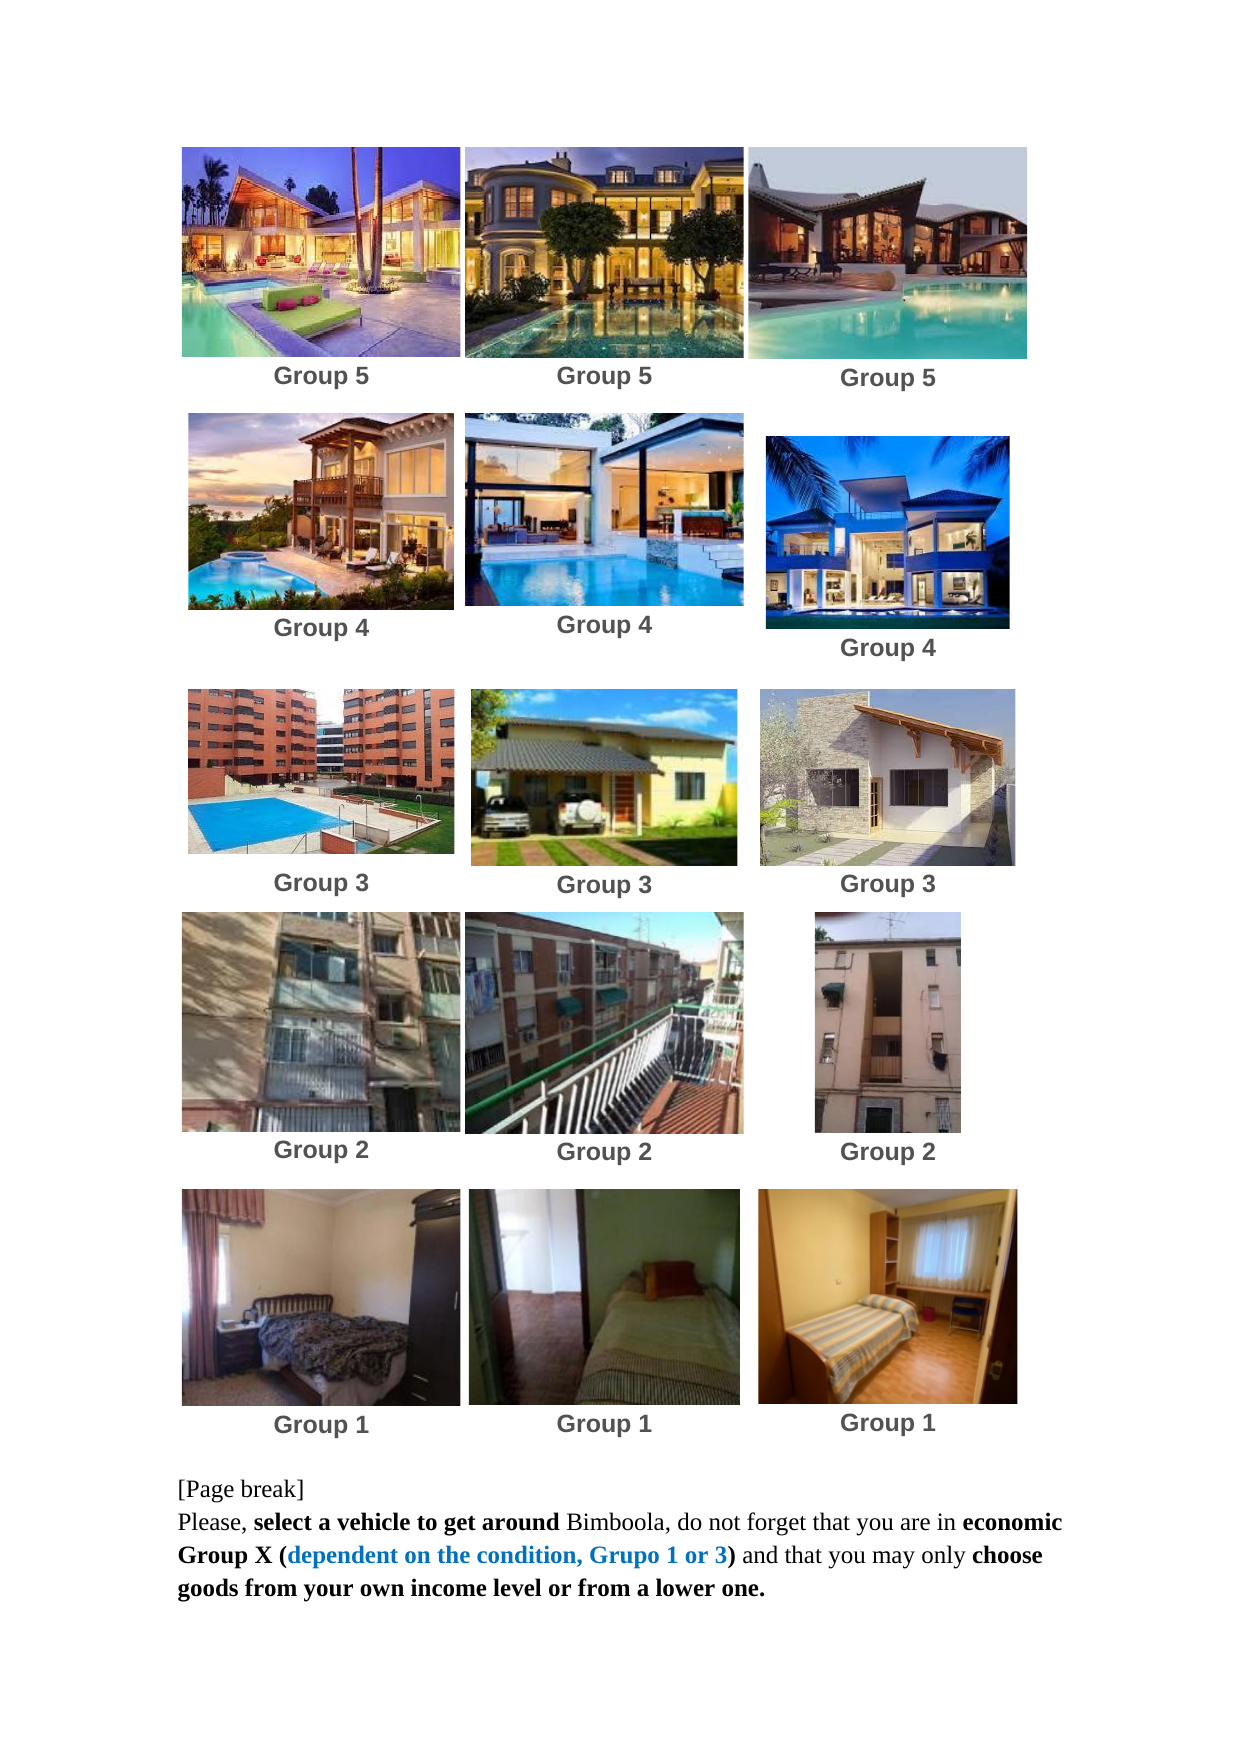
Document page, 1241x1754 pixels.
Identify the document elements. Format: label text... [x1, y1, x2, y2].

table_cell Group 4 [748, 662, 1027, 666]
table_cell Group 1 [182, 1439, 460, 1474]
table_cell Group 1 [465, 1437, 744, 1474]
table_cell [460, 941, 465, 1189]
table_cell [460, 1218, 465, 1474]
table_cell [744, 1218, 748, 1474]
table_cell [177, 442, 182, 666]
table_cell Group 4 [465, 639, 744, 666]
table_cell [177, 941, 182, 1189]
table_cell [177, 1218, 182, 1474]
table_header [177, 176, 182, 413]
table_cell [177, 694, 182, 913]
table_cell Group 3 [182, 897, 460, 912]
table_cell [744, 694, 748, 913]
table_header Group 5 [182, 389, 460, 413]
table_cell [460, 442, 465, 666]
table_cell Group 2 [748, 1165, 1027, 1189]
table_cell [744, 941, 748, 1189]
table_cell [744, 442, 748, 666]
table_cell [460, 694, 465, 913]
table_cell Group 4 [182, 642, 460, 666]
table_cell Group 2 [465, 1166, 744, 1189]
text [Page break] [177, 1474, 1063, 1503]
table_cell Group 3 [748, 898, 1027, 913]
table_header Group 5 [465, 390, 744, 413]
table_header [744, 176, 748, 413]
table_header Group 5 [748, 391, 1027, 413]
table_header [460, 176, 465, 413]
table_cell Group 3 [465, 898, 744, 912]
table_cell Group 2 [182, 1164, 460, 1189]
table_cell Group 1 [748, 1470, 1027, 1474]
text Please, select a vehicle to get around Bimboola, do not forget that you are in economic Group X (dependent on the condition, Grupo 1 or 3) and that you may only choose goods from your own income level or from a lower one. [177, 1507, 1063, 1602]
